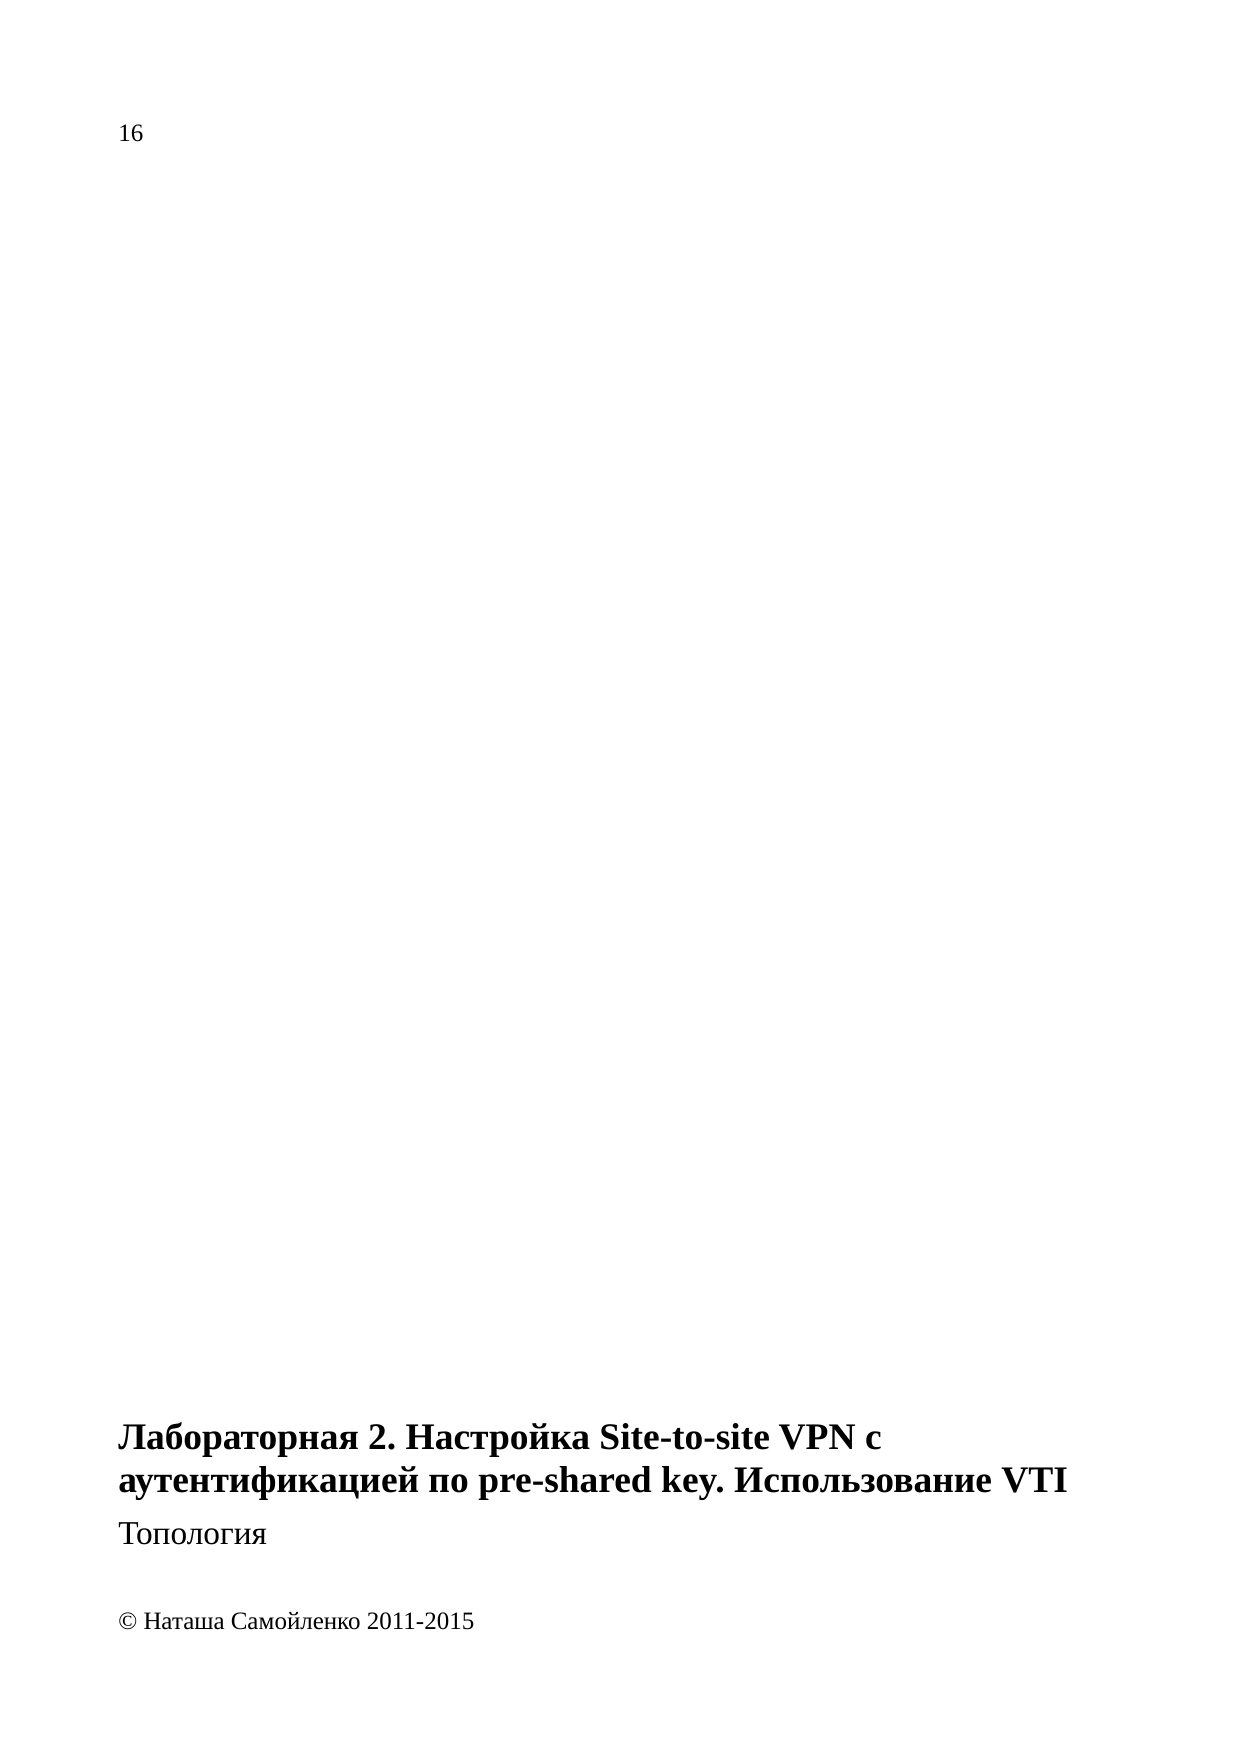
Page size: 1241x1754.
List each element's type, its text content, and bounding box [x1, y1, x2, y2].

text Лабораторная 2. Настройка Site-to-site VPN с аутентификацией по pre-shared key. Использование VTI [118, 1414, 1122, 1501]
text Топология [118, 1513, 1122, 1552]
